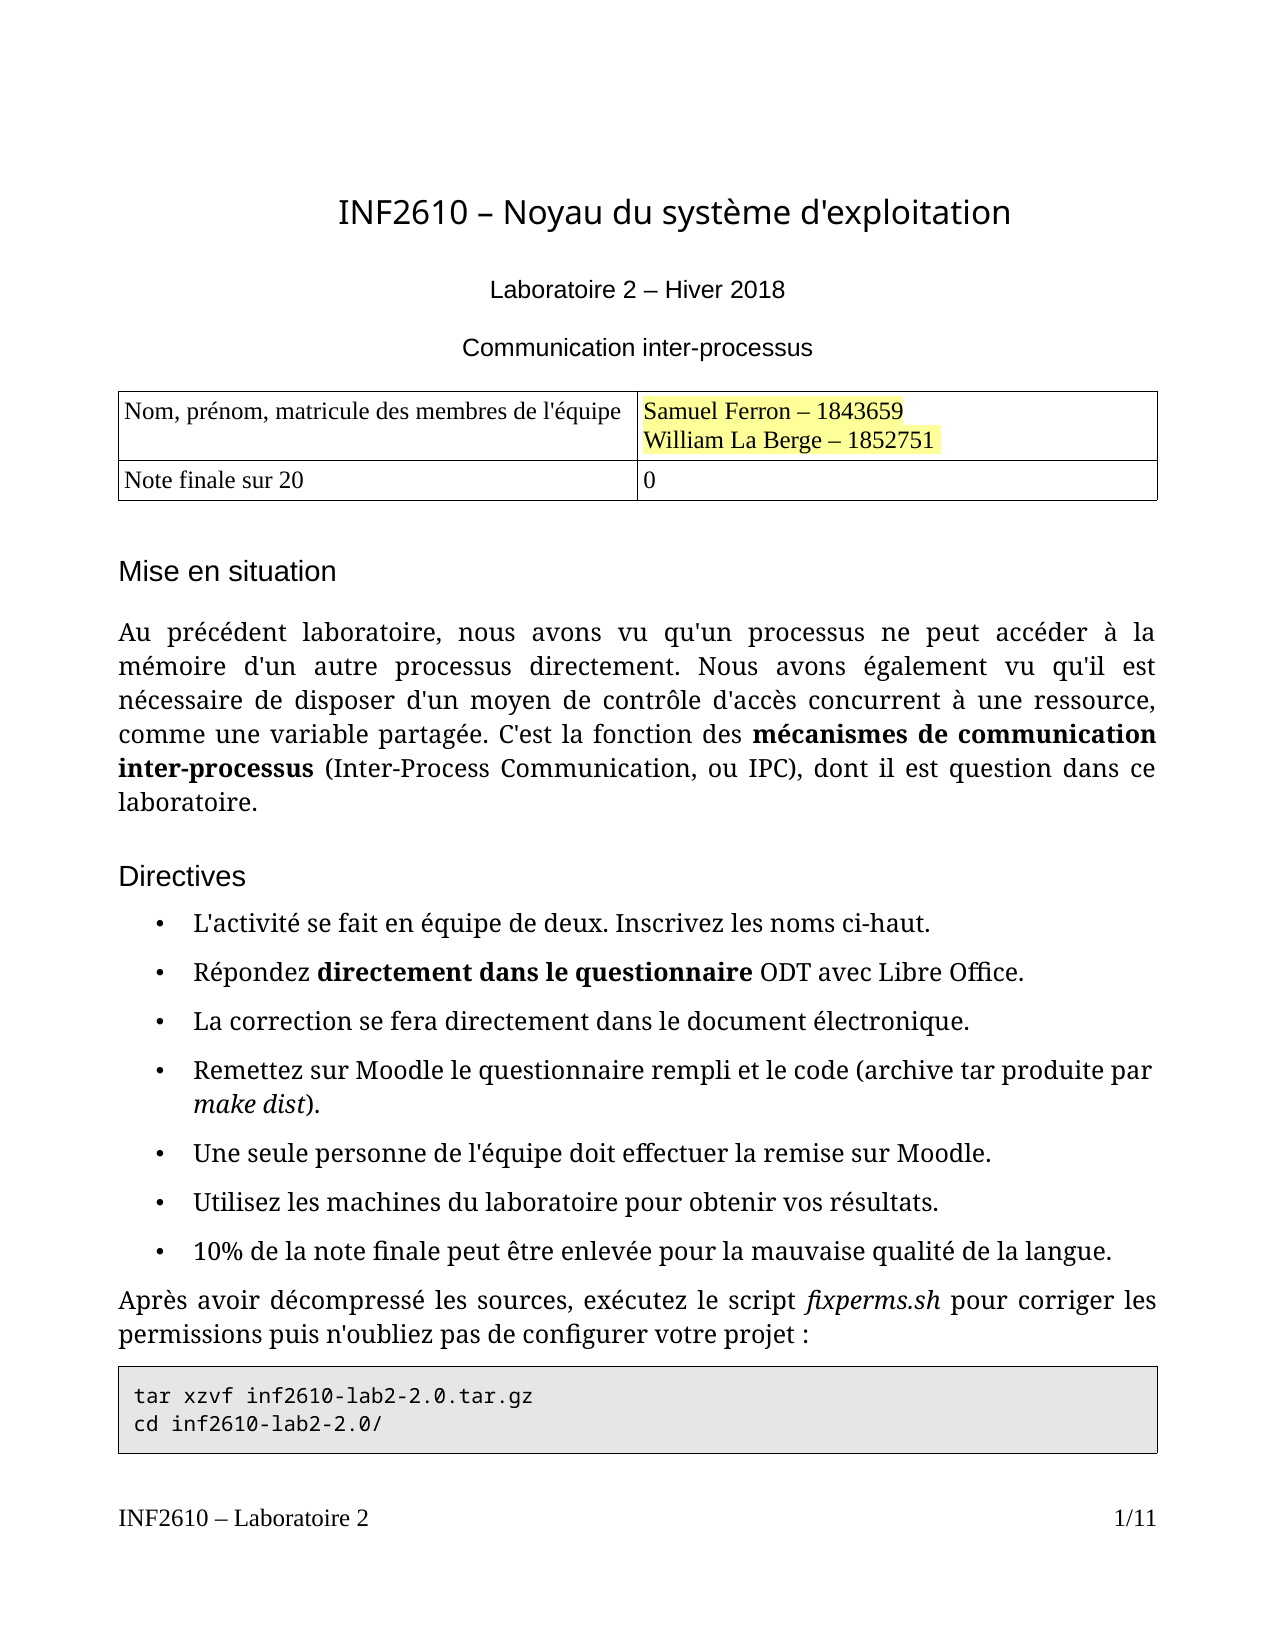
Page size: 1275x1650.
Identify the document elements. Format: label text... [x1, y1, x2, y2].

list Répondez directement dans le questionnaire ODT avec Libre Office. [156, 954, 1157, 988]
list Utilisez les machines du laboratoire pour obtenir vos résultats. [156, 1184, 1157, 1219]
text tar xzvf inf2610-lab2-2.0.tar.gz [119, 1367, 1157, 1394]
subtitle Mise en situation [118, 554, 1157, 587]
table_cell Note finale sur 20 [119, 461, 637, 500]
list L'activité se fait en équipe de deux. Inscrivez les noms ci-haut. [156, 905, 1157, 939]
list Une seule personne de l'équipe doit effectuer la remise sur Moodle. [156, 1136, 1157, 1169]
list Remettez sur Moodle le questionnaire rempli et le code (archive tar produite par make dist). [156, 1052, 1157, 1121]
text Laboratoire 2 – Hiver 2018 [118, 276, 1157, 304]
list INF2610 – Noyau du système d'exploitation [156, 189, 1157, 234]
text Après avoir décompressé les sources, exécutez le script fixperms.sh pour corriger les permissions puis n'oubliez pas de configurer votre projet : [118, 1283, 1157, 1351]
list La correction se fera directement dans le document électronique. [156, 1003, 1157, 1037]
text Communication inter-processus [118, 333, 1157, 362]
text cd inf2610-lab2-2.0/ [119, 1394, 1157, 1453]
text Au précédent laboratoire, nous avons vu qu'un processus ne peut accéder à la mémoire d'un autre processus directement. Nous avons également vu qu'il est nécessaire de disposer d'un moyen de contrôle d'accès concurrent à une ressource, comme une variable partagée. C'est la fonction des mécanismes de communication inter-processus (Inter-Process Communication, ou IPC), dont il est question dans ce laboratoire. [118, 615, 1157, 819]
table_header Nom, prénom, matricule des membres de l'équipe [119, 392, 637, 459]
subtitle Directives [118, 859, 1157, 893]
table_cell 0 [638, 461, 1157, 500]
list 10% de la note finale peut être enlevée pour la mauvaise qualité de la langue. [156, 1234, 1157, 1268]
table_header Samuel Ferron – 1843659 William La Berge – 1852751 [638, 392, 1157, 459]
